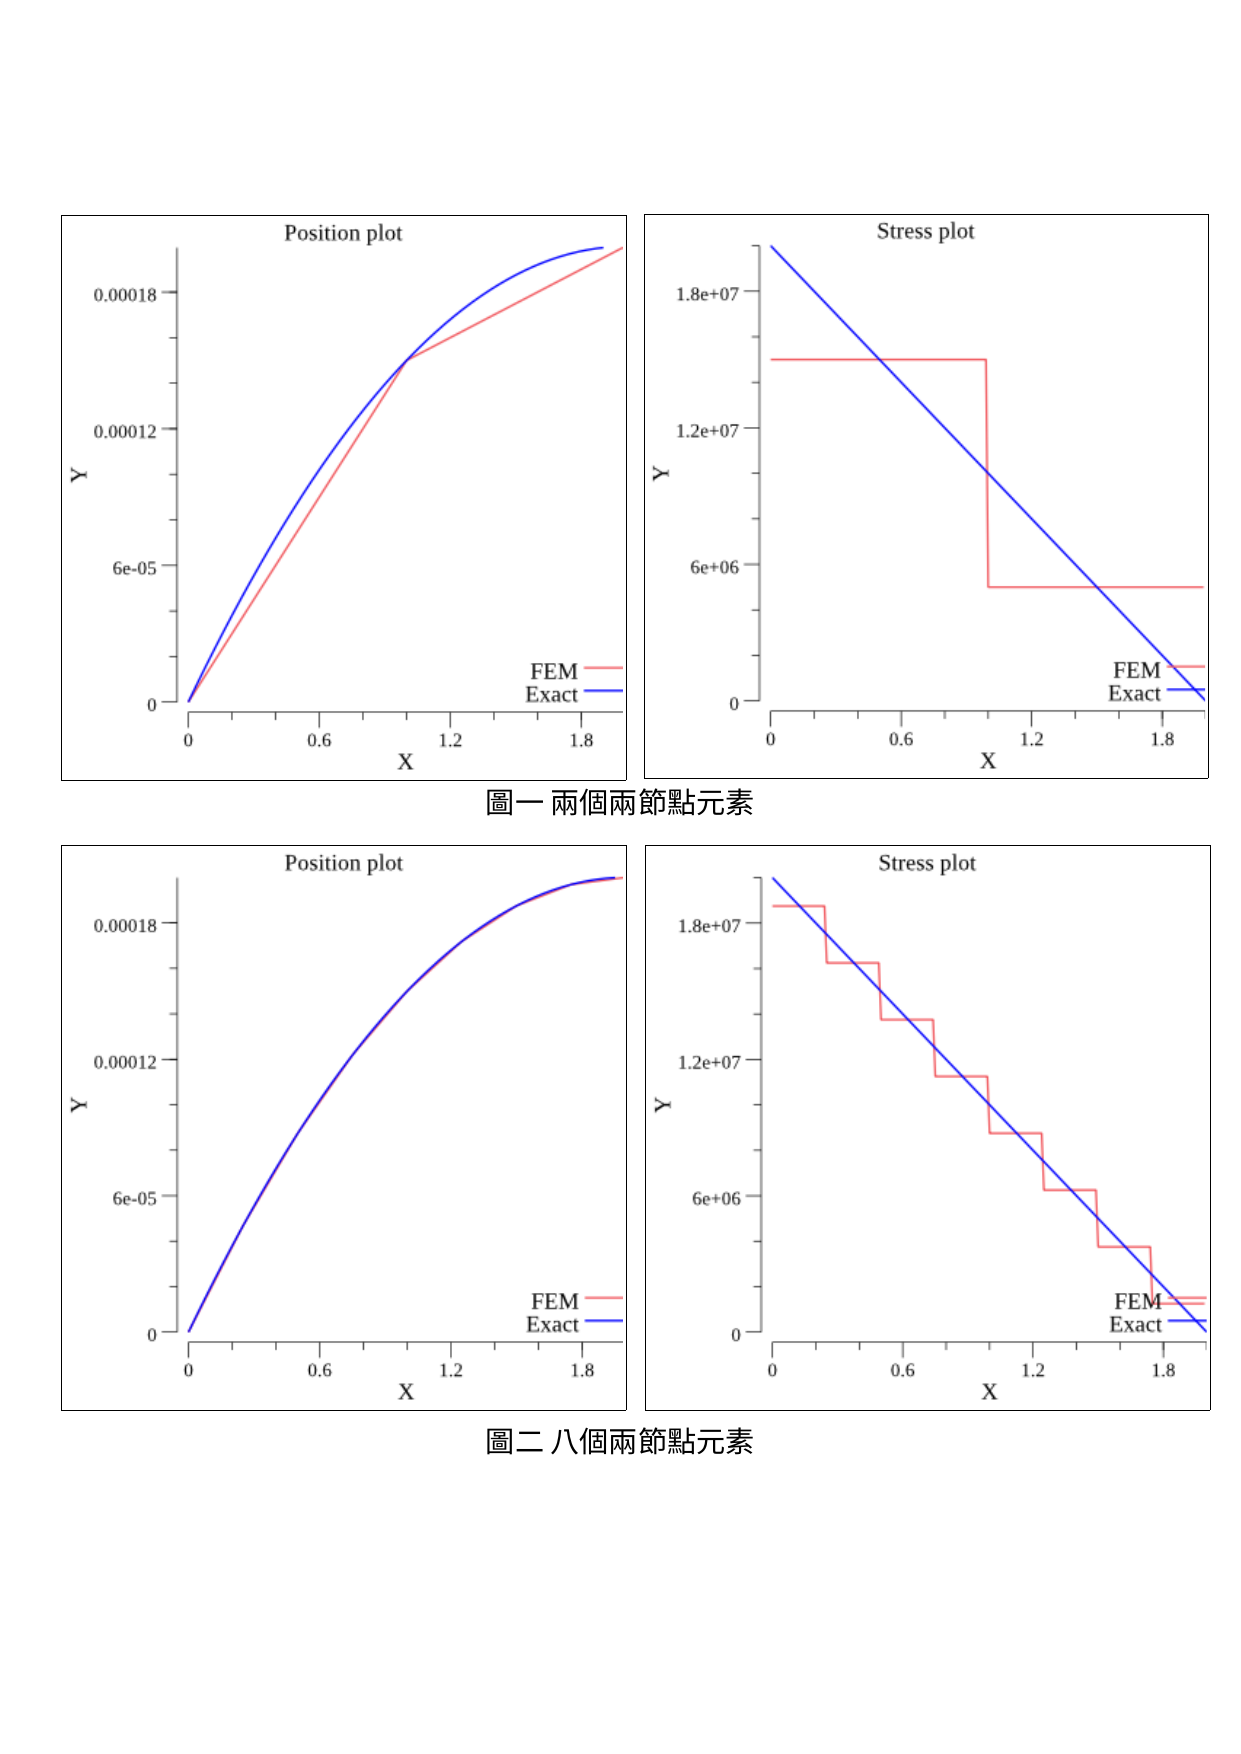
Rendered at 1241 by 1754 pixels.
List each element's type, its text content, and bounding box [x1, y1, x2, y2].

picture [646, 216, 1206, 776]
text [62, 216, 626, 780]
text [646, 846, 1210, 1410]
text 圖一 兩個兩節點元素 [118, 187, 1122, 822]
picture [64, 848, 623, 1407]
text [62, 846, 626, 1410]
text 圖二 八個兩節點元素 [118, 845, 1122, 1461]
picture [64, 218, 623, 777]
picture [648, 848, 1207, 1407]
